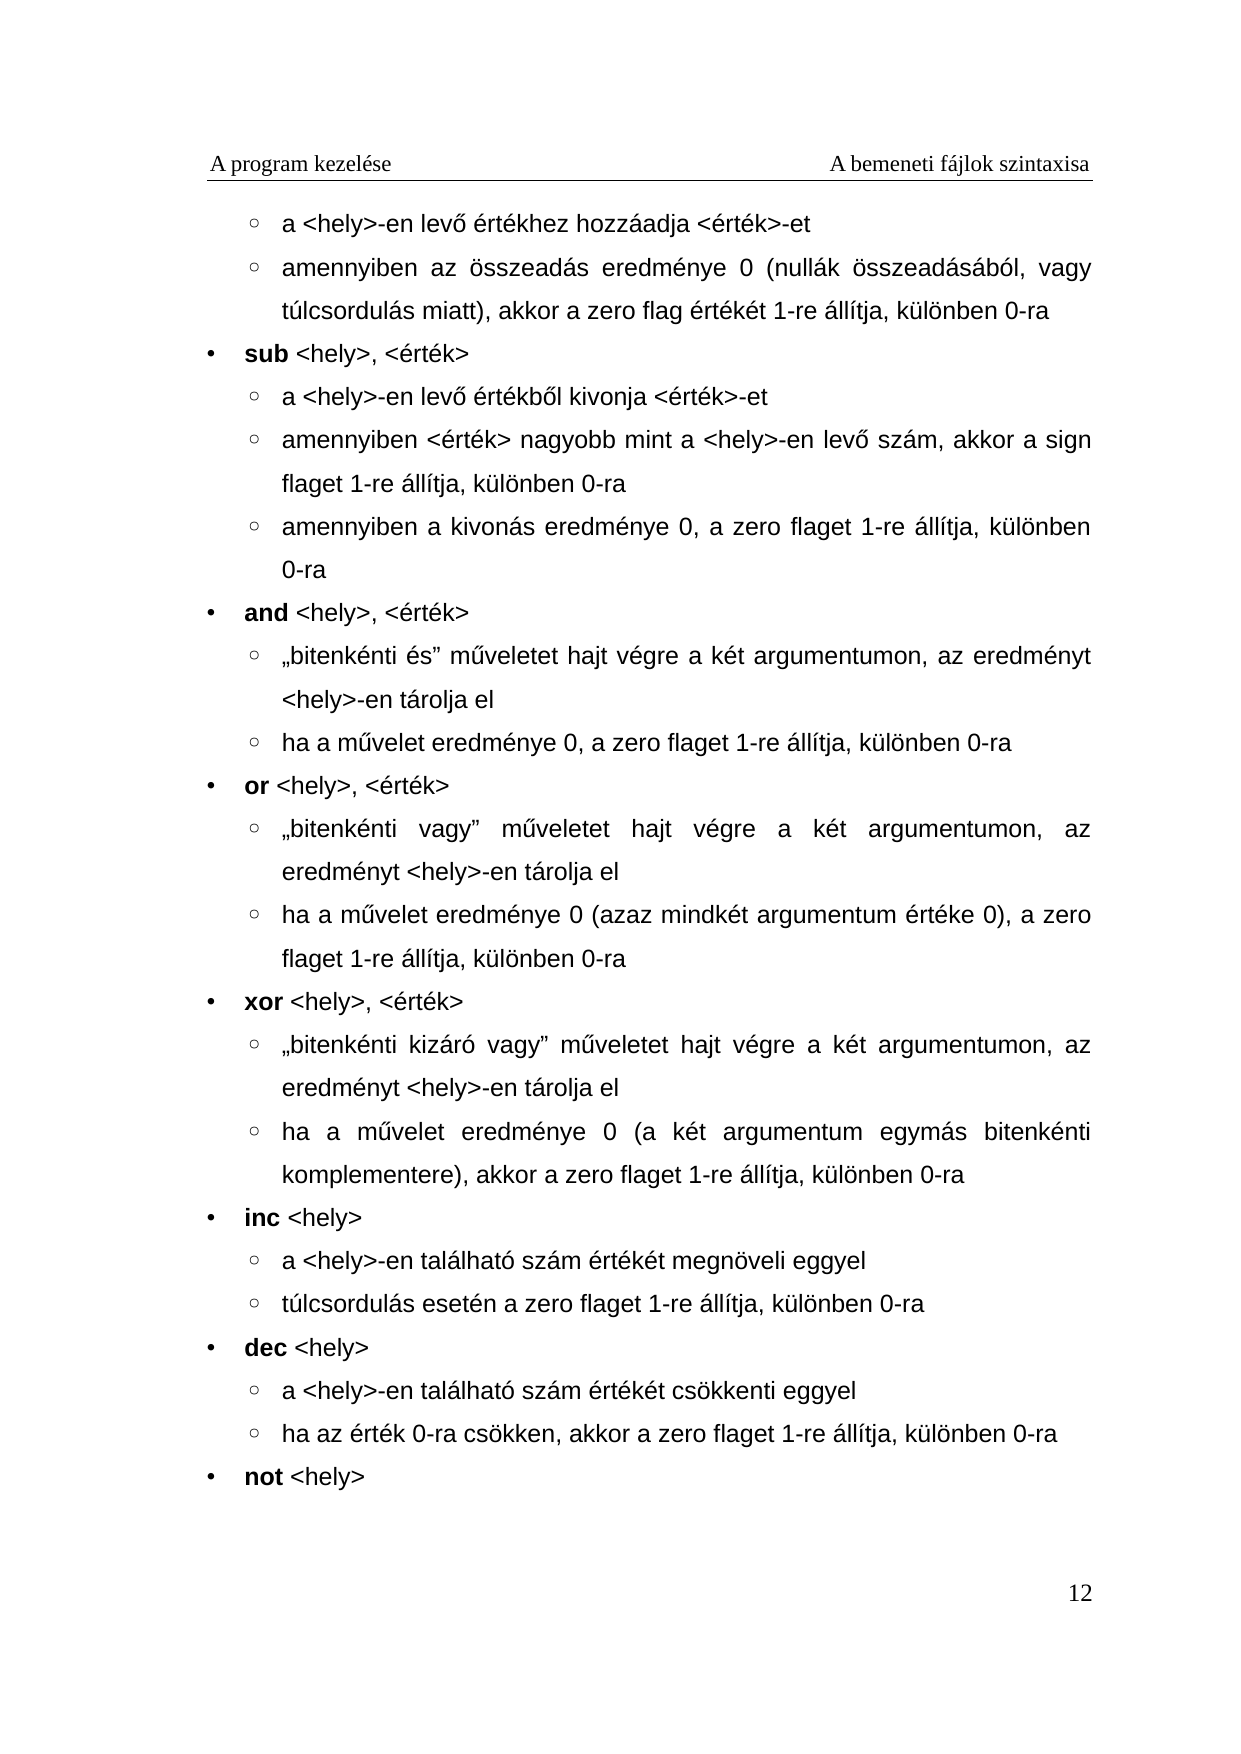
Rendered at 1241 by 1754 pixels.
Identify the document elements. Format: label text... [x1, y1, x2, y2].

list a <hely>-en található szám értékét megnöveli eggyel [244, 1246, 1093, 1275]
list ha az érték 0-ra csökken, akkor a zero flaget 1-re állítja, különben 0-ra [244, 1419, 1093, 1448]
list „bitenkénti vagy” műveletet hajt végre a két argumentumon, az eredményt <hely>-en tárolja el [244, 814, 1093, 886]
list amennyiben az összeadás eredménye 0 (nullák összeadásából, vagy túlcsordulás miatt), akkor a zero flag értékét 1-re állítja, különben 0-ra [244, 253, 1093, 324]
list „bitenkénti kizáró vagy” műveletet hajt végre a két argumentumon, az eredményt <hely>-en tárolja el [244, 1030, 1093, 1102]
list ha a művelet eredménye 0 (a két argumentum egymás bitenkénti komplementere), akkor a zero flaget 1-re állítja, különben 0-ra [244, 1116, 1093, 1188]
list xor <hely>, <érték> [207, 987, 1093, 1016]
list a <hely>-en levő értékhez hozzáadja <érték>-et [244, 209, 1093, 238]
list or <hely>, <érték> [207, 771, 1093, 800]
list amennyiben a kivonás eredménye 0, a zero flaget 1-re állítja, különben 0-ra [244, 512, 1093, 584]
list ha a művelet eredménye 0, a zero flaget 1-re állítja, különben 0-ra [244, 728, 1093, 757]
list dec <hely> [207, 1332, 1093, 1361]
list and <hely>, <érték> [207, 598, 1093, 627]
list inc <hely> [207, 1203, 1093, 1232]
list „bitenkénti és” műveletet hajt végre a két argumentumon, az eredményt <hely>-en tárolja el [244, 641, 1093, 713]
list amennyiben <érték> nagyobb mint a <hely>-en levő szám, akkor a sign flaget 1-re állítja, különben 0-ra [244, 425, 1093, 497]
list a <hely>-en található szám értékét csökkenti eggyel [244, 1376, 1093, 1404]
list túlcsordulás esetén a zero flaget 1-re állítja, különben 0-ra [244, 1289, 1093, 1318]
list ha a művelet eredménye 0 (azaz mindkét argumentum értéke 0), a zero flaget 1-re állítja, különben 0-ra [244, 901, 1093, 972]
list not <hely> [207, 1462, 1093, 1491]
list a <hely>-en levő értékből kivonja <érték>-et [244, 382, 1093, 411]
list sub <hely>, <érték> [207, 339, 1093, 368]
